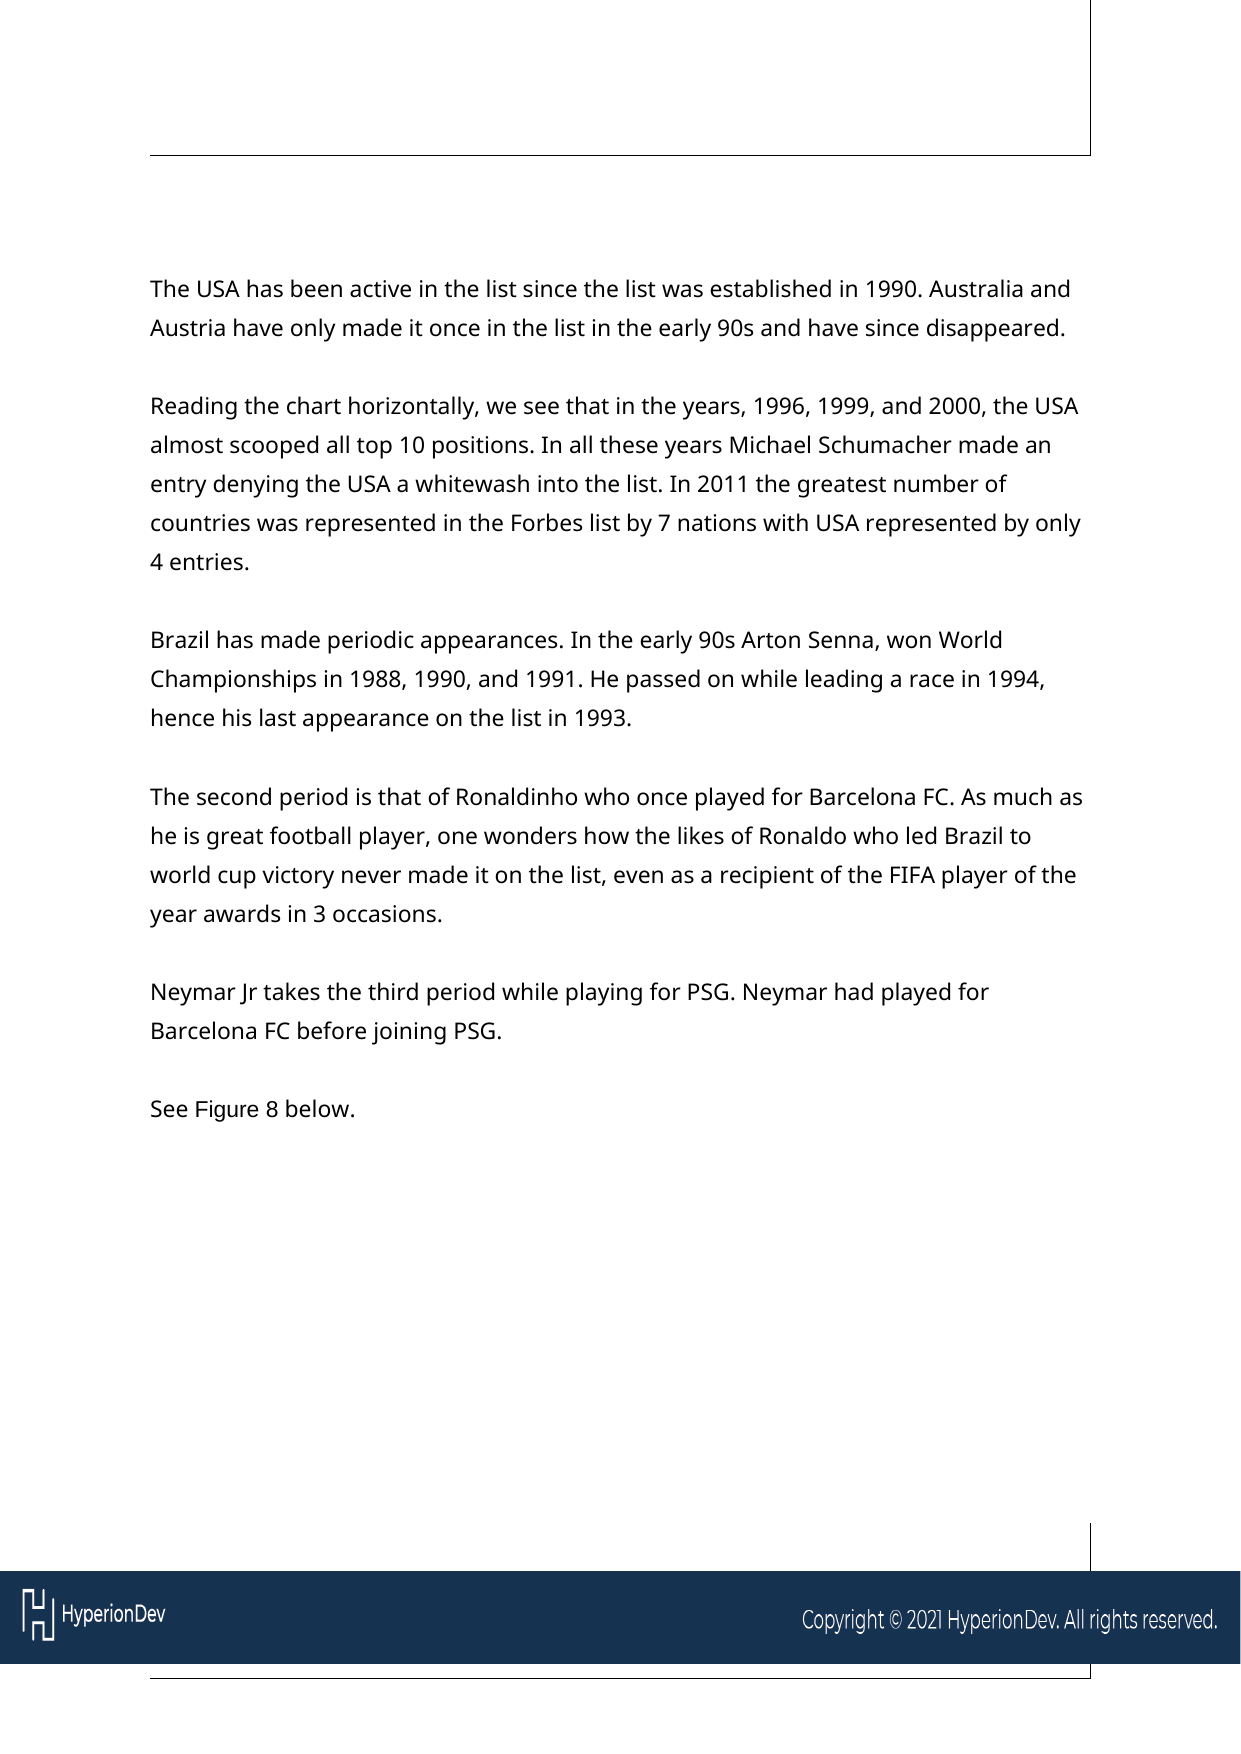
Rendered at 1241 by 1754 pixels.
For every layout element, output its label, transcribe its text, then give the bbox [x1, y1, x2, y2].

text Brazil has made periodic appearances. In the early 90s Arton Senna, won World Championships in 1988, 1990, and 1991. He passed on while leading a race in 1994, hence his last appearance on the list in 1993. [150, 624, 1091, 734]
text Neymar Jr takes the third period while playing for PSG. Neymar had played for Barcelona FC before joining PSG. [150, 976, 1091, 1046]
text Reading the chart horizontally, we see that in the years, 1996, 1999, and 2000, the USA almost scooped all top 10 positions. In all these years Michael Schumacher made an entry denying the USA a whitewash into the list. In 2011 the greatest number of countries was represented in the Forbes list by 7 nations with USA represented by only 4 entries. [150, 390, 1091, 577]
text See Figure 8 below. [150, 1093, 1091, 1124]
text The second period is that of Ronaldinho who once played for Barcelona FC. As much as he is great football player, one wonders how the likes of Ronaldo who led Brazil to world cup victory never made it on the list, even as a recipient of the FIFA player of the year awards in 3 occasions. [150, 781, 1091, 929]
text The USA has been active in the list since the list was established in 1990. Australia and Austria have only made it once in the list in the early 90s and have since disappeared. [150, 273, 1091, 343]
